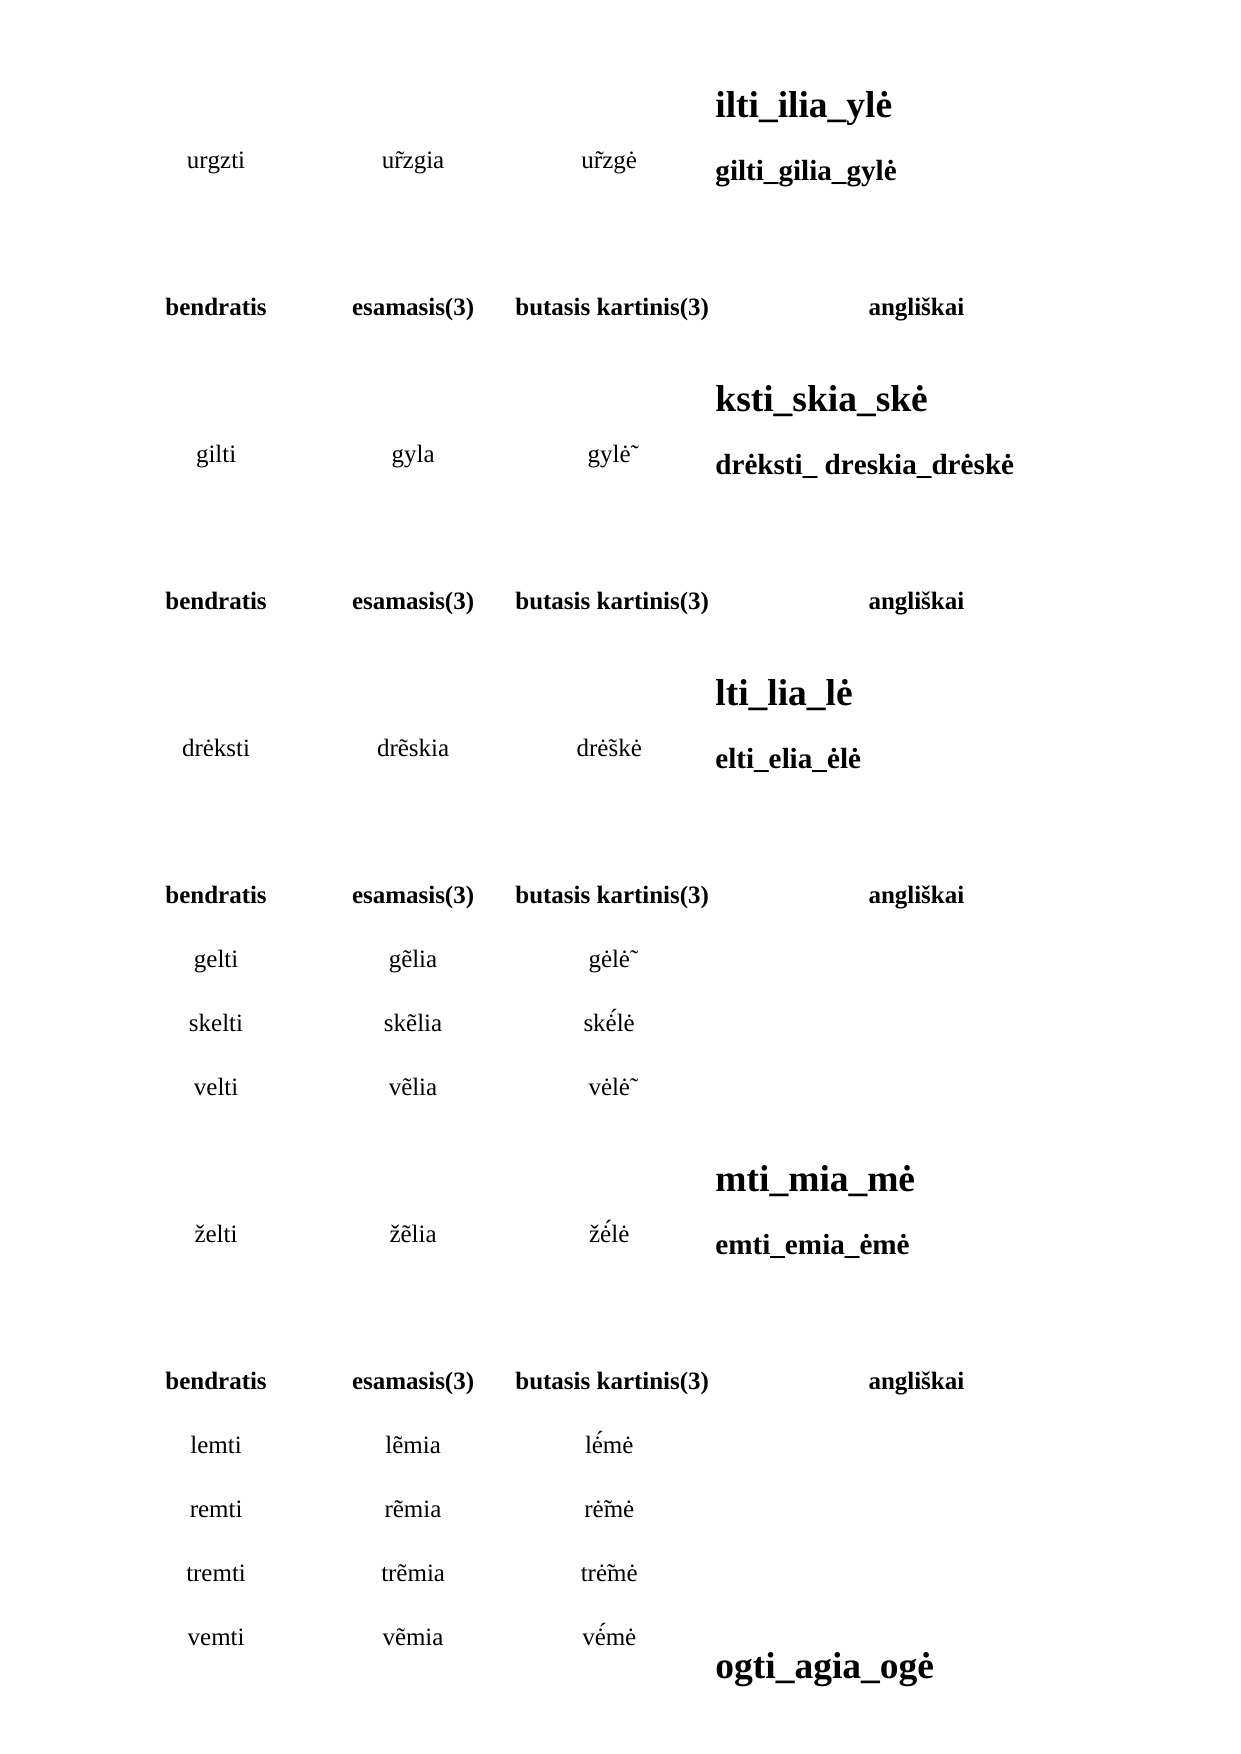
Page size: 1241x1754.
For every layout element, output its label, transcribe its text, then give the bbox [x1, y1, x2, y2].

table_cell [712, 1555, 1120, 1619]
table_cell lti_lia_lė elti_elia_ėlė [712, 647, 1120, 877]
table_cell urgzti [118, 59, 313, 289]
table_cell drẽskia [314, 647, 512, 877]
table_cell angliškai [712, 583, 1120, 647]
table_cell butasis kartinis(3) [512, 583, 712, 647]
table_cell velti [118, 1069, 313, 1133]
table_cell vemti [118, 1619, 313, 1689]
table_cell ogti_agia_ogė [712, 1619, 1120, 1689]
table_cell vẽlia [314, 1069, 512, 1133]
table_cell gyla [314, 353, 512, 583]
table_cell lė́mė [512, 1427, 712, 1491]
table_cell [712, 1427, 1120, 1491]
table_cell lẽmia [314, 1427, 512, 1491]
table_cell skelti [118, 1005, 313, 1069]
table_cell angliškai [712, 877, 1120, 941]
table_cell želti [118, 1133, 313, 1363]
table_cell mti_mia_mė emti_emia_ėmė [712, 1133, 1120, 1363]
table_cell esamasis(3) [314, 583, 512, 647]
table_cell trẽmia [314, 1555, 512, 1619]
table_cell remti [118, 1491, 313, 1555]
table_cell gẽlia [314, 941, 512, 1005]
table_cell bendratis [118, 1363, 313, 1427]
table_cell skė́lė [512, 1005, 712, 1069]
table_cell angliškai [712, 289, 1120, 353]
table_cell ksti_skia_skė drėksti_ dreskia_drėskė [712, 353, 1120, 583]
table_cell bendratis [118, 289, 313, 353]
table_cell butasis kartinis(3) [512, 1363, 712, 1427]
table_cell esamasis(3) [314, 877, 512, 941]
table_cell esamasis(3) [314, 289, 512, 353]
table_cell gelti [118, 941, 313, 1005]
table_cell bendratis [118, 877, 313, 941]
table_cell [712, 1491, 1120, 1555]
table_cell ilti_ilia_ylė gilti_gilia_gylė [712, 59, 1120, 289]
table_cell tremti [118, 1555, 313, 1619]
table_cell gėlė̃ [512, 941, 712, 1005]
table_cell rẽmia [314, 1491, 512, 1555]
table_cell drė̃skė [512, 647, 712, 877]
table_cell esamasis(3) [314, 1363, 512, 1427]
table_cell butasis kartinis(3) [512, 289, 712, 353]
table_cell vė́mė [512, 1619, 712, 1689]
table_cell žė́lė [512, 1133, 712, 1363]
table_cell vẽmia [314, 1619, 512, 1689]
table_cell butasis kartinis(3) [512, 877, 712, 941]
table_cell [712, 941, 1120, 1005]
table_cell gilti [118, 353, 313, 583]
table_cell [712, 1069, 1120, 1133]
table_cell žẽlia [314, 1133, 512, 1363]
table_cell trė̃mė [512, 1555, 712, 1619]
table_cell bendratis [118, 583, 313, 647]
table_cell [712, 1005, 1120, 1069]
table_cell vėlė̃ [512, 1069, 712, 1133]
table_cell drėksti [118, 647, 313, 877]
table_cell lemti [118, 1427, 313, 1491]
table_cell angliškai [712, 1363, 1120, 1427]
table_cell rė̃mė [512, 1491, 712, 1555]
table_cell ur̃zgė [512, 59, 712, 289]
table_cell ur̃zgia [314, 59, 512, 289]
table_cell skẽlia [314, 1005, 512, 1069]
table_cell gylė̃ [512, 353, 712, 583]
